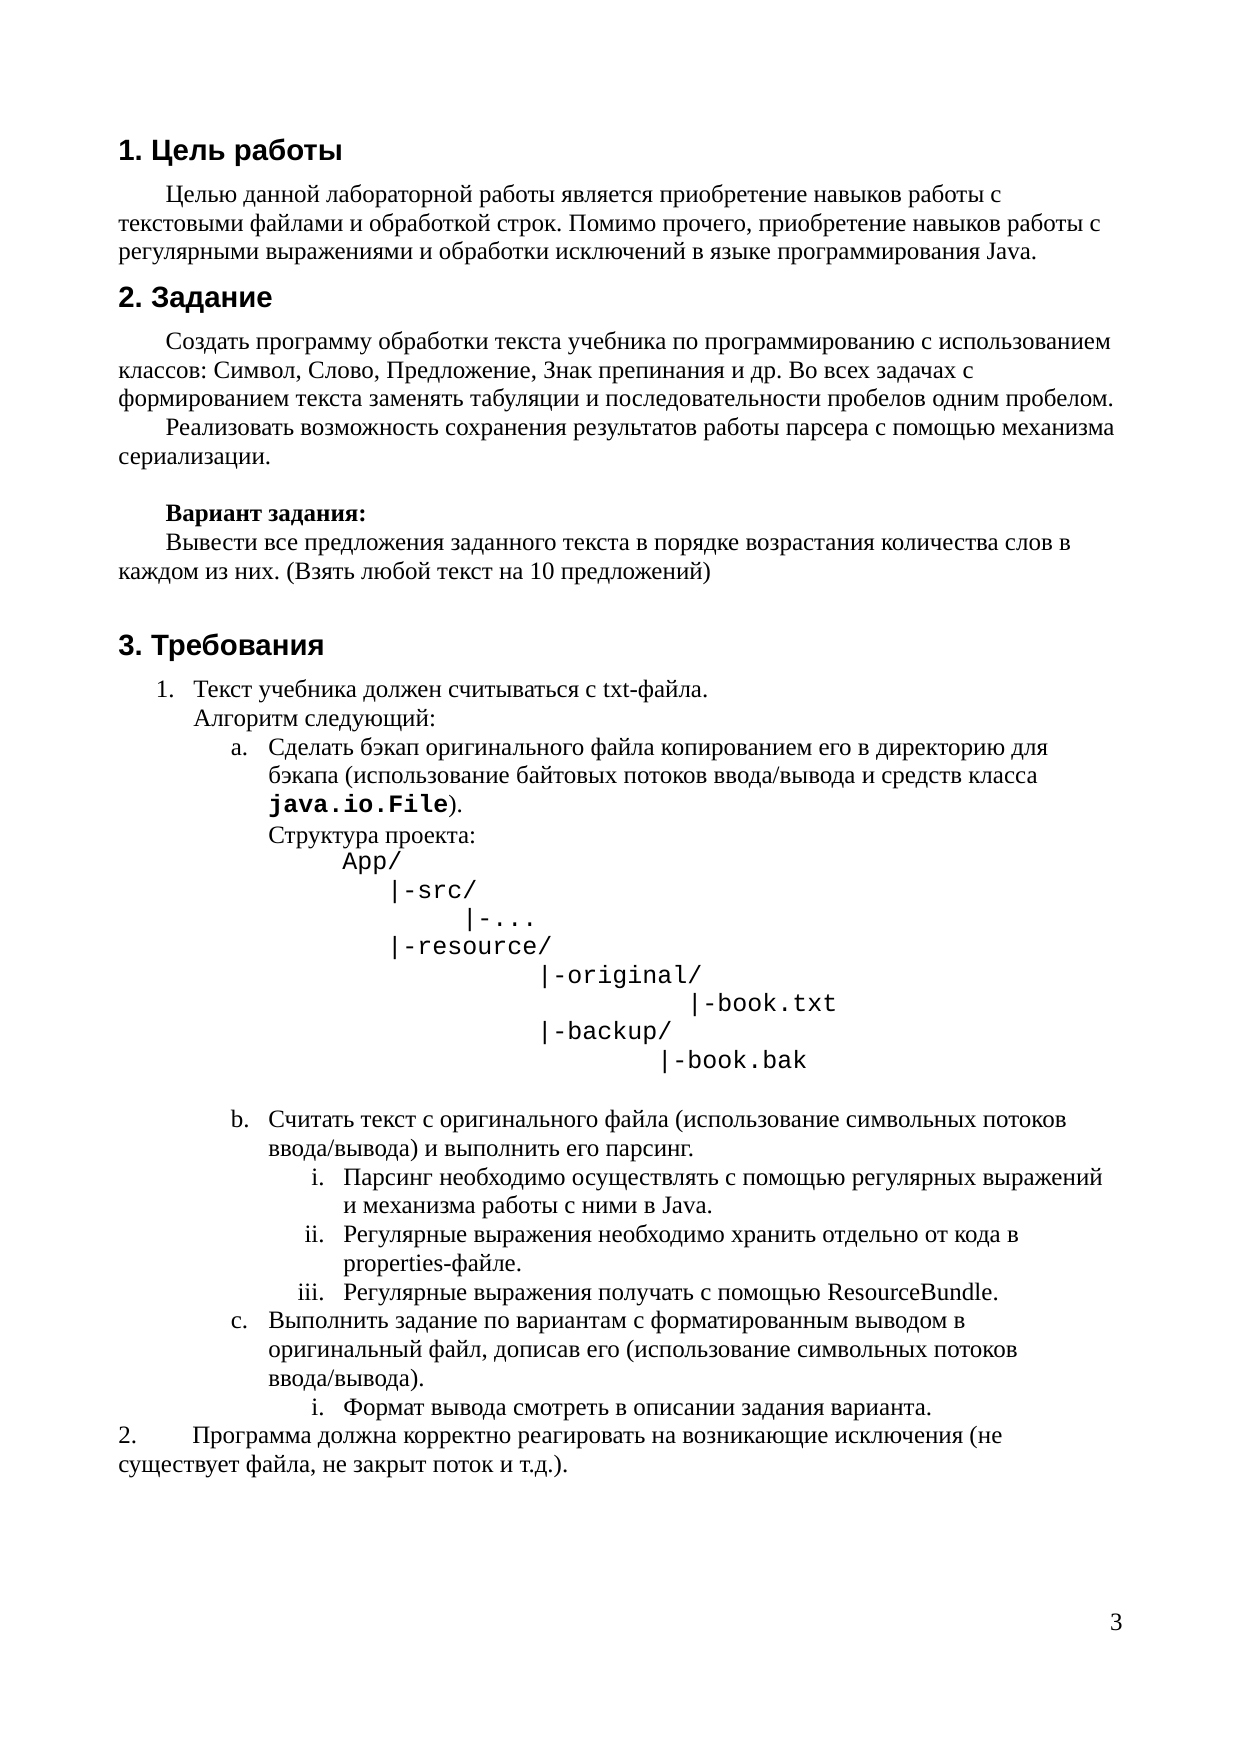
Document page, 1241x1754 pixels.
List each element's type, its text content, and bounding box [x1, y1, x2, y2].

text Реализовать возможность сохранения результатов работы парсера с помощью механизма сериализации. [118, 412, 1122, 470]
list Регулярные выражения получать с помощью ResourceBundle. [324, 1277, 1122, 1306]
list Программа должна корректно реагировать на возникающие исключения (не существует файла, не закрыт поток и т.д.). [118, 1421, 1122, 1478]
list Выполнить задание по вариантам с форматированным выводом в оригинальный файл, дописав его (использование символьных потоков ввода/вывода). [231, 1306, 1122, 1392]
list Вывести все предложения заданного текста в порядке возрастания количества слов в каждом из них. (Взять любой текст на 10 предложений) [118, 527, 1122, 585]
list Текст учебника должен считываться с txt-файла. Алгоритм следующий: [156, 674, 1122, 732]
subtitle 1. Цель работы [118, 133, 1122, 166]
list Сделать бэкап оригинального файла копированием его в директорию для бэкапа (использование байтовых потоков ввода/вывода и средств класса java.io.File). Структура проекта: App/ |-src/ |-... |-resource/ |-original/ |-book.txt |-backup/ |-book.bak [231, 732, 1122, 1104]
list Регулярные выражения необходимо хранить отдельно от кода в properties-файле. [324, 1219, 1122, 1277]
subtitle 3. Требования [118, 628, 1122, 662]
subtitle 2. Задание [118, 280, 1122, 313]
text Целью данной лабораторной работы является приобретение навыков работы с текстовыми файлами и обработкой строк. Помимо прочего, приобретение навыков работы с регулярными выражениями и обработки исключений в языке программирования Java. [118, 179, 1122, 265]
list Парсинг необходимо осуществлять с помощью регулярных выражений и механизма работы с ними в Java. [324, 1162, 1122, 1219]
list Вариант задания: [118, 498, 1122, 527]
list Формат вывода смотреть в описании задания варианта. [324, 1392, 1122, 1421]
text Создать программу обработки текста учебника по программированию с использованием классов: Символ, Слово, Предложение, Знак препинания и др. Во всех задачах с формированием текста заменять табуляции и последовательности пробелов одним пробелом. [118, 326, 1122, 412]
list Считать текст с оригинального файла (использование символьных потоков ввода/вывода) и выполнить его парсинг. [231, 1104, 1122, 1162]
